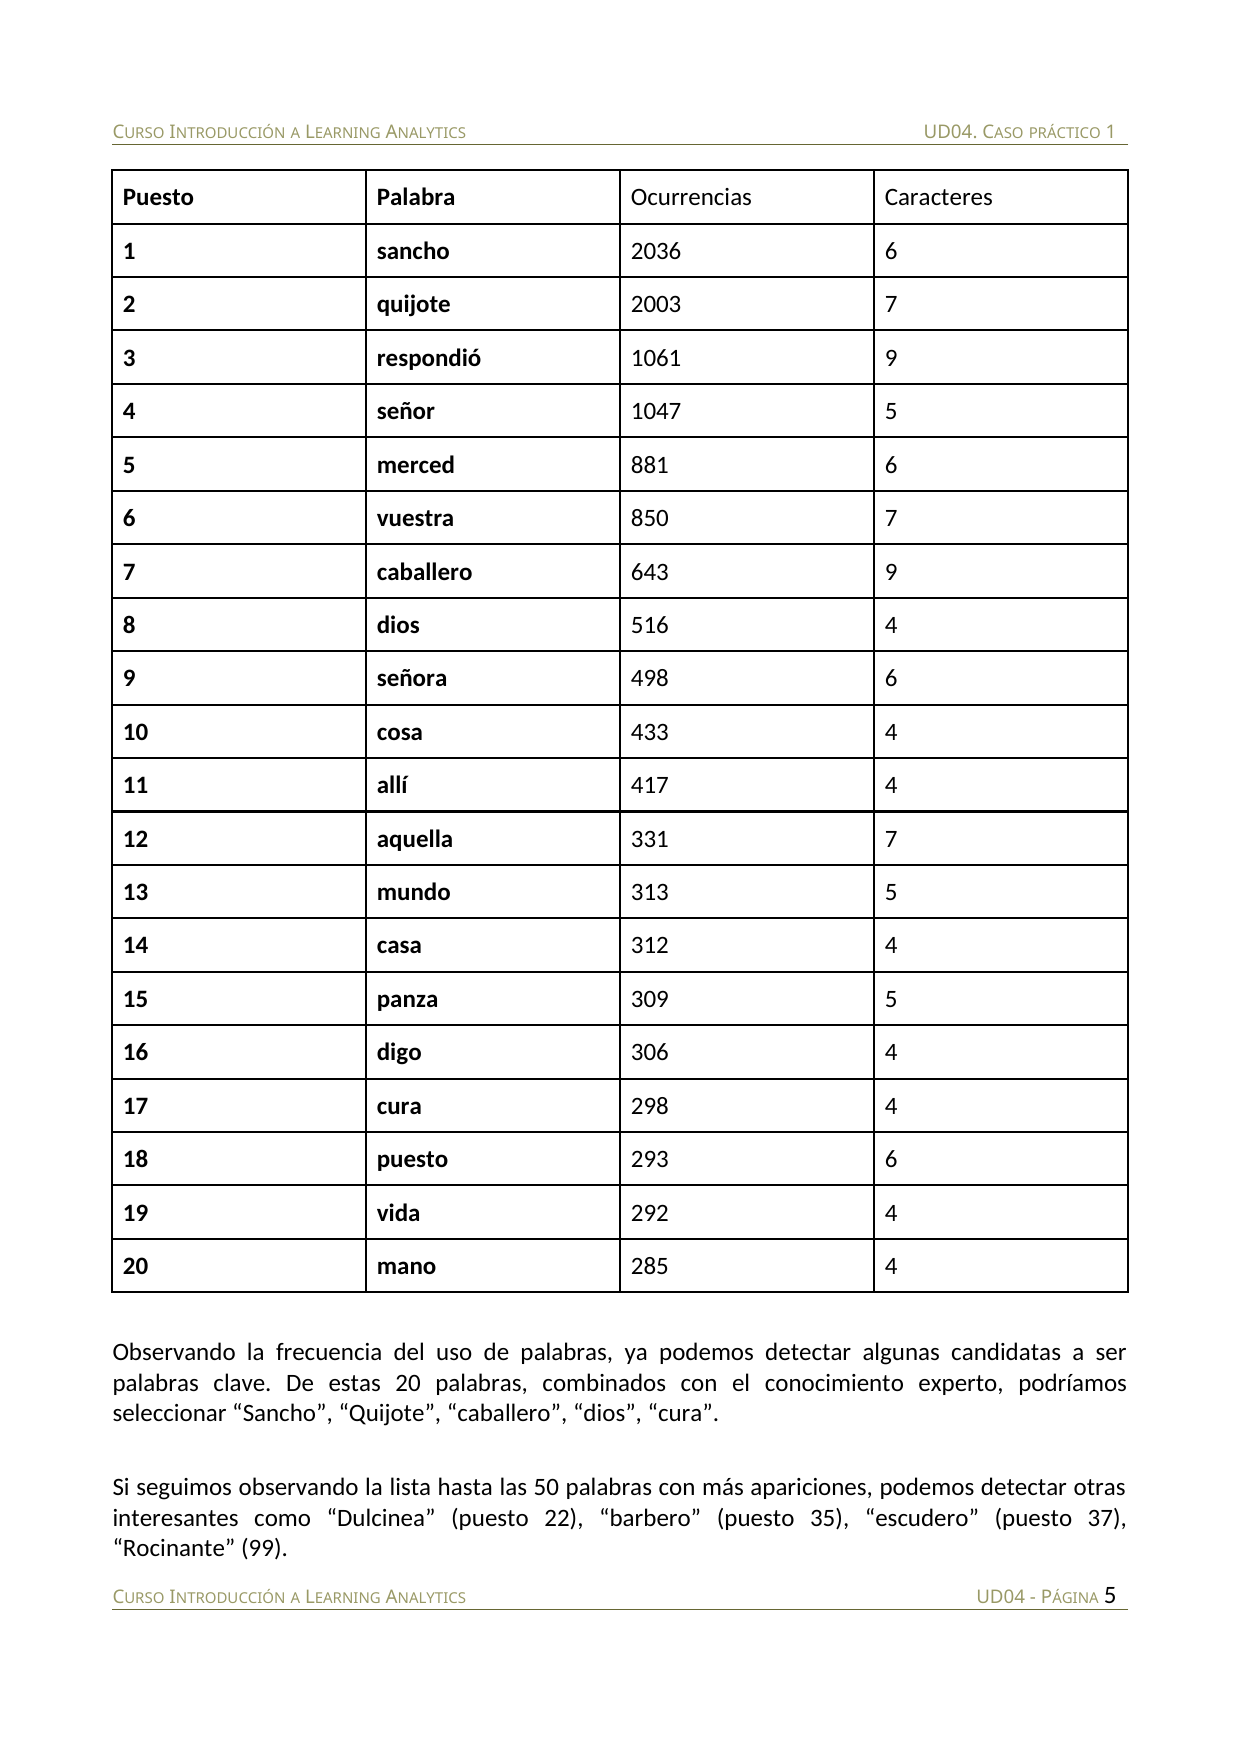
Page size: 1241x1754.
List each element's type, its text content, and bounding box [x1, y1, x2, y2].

table_cell 5 [875, 973, 1127, 1024]
table_header Caracteres [875, 171, 1127, 222]
table_cell quijote [367, 278, 619, 329]
table_cell 6 [875, 1133, 1127, 1184]
table_cell 17 [113, 1080, 365, 1131]
table_cell 1 [113, 225, 365, 276]
table_cell 331 [621, 813, 873, 864]
table_cell 5 [113, 438, 365, 490]
table_cell 13 [113, 866, 365, 917]
table_cell 5 [875, 385, 1127, 436]
table_cell 20 [113, 1240, 365, 1291]
table_cell 9 [875, 545, 1127, 597]
table_cell 285 [621, 1240, 873, 1291]
table_cell 4 [875, 1240, 1127, 1291]
table_cell puesto [367, 1133, 619, 1184]
table_cell mundo [367, 866, 619, 917]
table_cell 6 [875, 652, 1127, 703]
table_cell 881 [621, 438, 873, 490]
table_cell vida [367, 1186, 619, 1238]
table_cell 11 [113, 759, 365, 810]
table_cell 6 [875, 225, 1127, 276]
text Observando la frecuencia del uso de palabras, ya podemos detectar algunas candidatas a ser palabras clave. De estas 20 palabras, combinados con el conocimiento experto, podríamos seleccionar “Sancho”, “Quijote”, “caballero”, “dios”, “cura”. [112, 1336, 1128, 1428]
table_cell 10 [113, 706, 365, 757]
table_cell 7 [113, 545, 365, 597]
table_cell 4 [875, 1026, 1127, 1077]
table_cell 7 [875, 492, 1127, 543]
table_cell 4 [113, 385, 365, 436]
table_cell 309 [621, 973, 873, 1024]
table_cell 6 [113, 492, 365, 543]
table_cell sancho [367, 225, 619, 276]
table_cell panza [367, 973, 619, 1024]
table_cell 293 [621, 1133, 873, 1184]
table_cell 7 [875, 278, 1127, 329]
table_cell 4 [875, 1186, 1127, 1238]
table_cell aquella [367, 813, 619, 864]
table_cell 6 [875, 438, 1127, 490]
table_cell 850 [621, 492, 873, 543]
table_cell 5 [875, 866, 1127, 917]
table_cell 14 [113, 919, 365, 971]
table_cell cosa [367, 706, 619, 757]
table_cell 4 [875, 919, 1127, 971]
table_cell cura [367, 1080, 619, 1131]
table_cell 4 [875, 599, 1127, 650]
table_cell 298 [621, 1080, 873, 1131]
table_cell 1061 [621, 331, 873, 383]
table_cell 2 [113, 278, 365, 329]
table_cell casa [367, 919, 619, 971]
table_cell 643 [621, 545, 873, 597]
table_header Palabra [367, 171, 619, 222]
table_cell 313 [621, 866, 873, 917]
table_cell 433 [621, 706, 873, 757]
table_cell señora [367, 652, 619, 703]
table_cell 7 [875, 813, 1127, 864]
table_cell señor [367, 385, 619, 436]
table_cell 4 [875, 706, 1127, 757]
table_header Puesto [113, 171, 365, 222]
table_cell 292 [621, 1186, 873, 1238]
table_cell 516 [621, 599, 873, 650]
table_header Ocurrencias [621, 171, 873, 222]
table_cell 9 [875, 331, 1127, 383]
table_cell 1047 [621, 385, 873, 436]
table_cell 306 [621, 1026, 873, 1077]
table_cell 3 [113, 331, 365, 383]
table_cell 16 [113, 1026, 365, 1077]
text Si seguimos observando la lista hasta las 50 palabras con más apariciones, podemos detectar otras interesantes como “Dulcinea” (puesto 22), “barbero” (puesto 35), “escudero” (puesto 37), “Rocinante” (99). [112, 1471, 1128, 1563]
table_cell allí [367, 759, 619, 810]
table_cell dios [367, 599, 619, 650]
table_cell 12 [113, 813, 365, 864]
table_cell 4 [875, 759, 1127, 810]
table_cell 312 [621, 919, 873, 971]
table_cell 2036 [621, 225, 873, 276]
table_cell vuestra [367, 492, 619, 543]
table_cell 8 [113, 599, 365, 650]
table_cell 18 [113, 1133, 365, 1184]
table_cell 2003 [621, 278, 873, 329]
table_cell 19 [113, 1186, 365, 1238]
table_cell 498 [621, 652, 873, 703]
table_cell digo [367, 1026, 619, 1077]
table_cell merced [367, 438, 619, 490]
table_cell respondió [367, 331, 619, 383]
table_cell 9 [113, 652, 365, 703]
table_cell 15 [113, 973, 365, 1024]
table_cell 4 [875, 1080, 1127, 1131]
table_cell caballero [367, 545, 619, 597]
table_cell mano [367, 1240, 619, 1291]
table_cell 417 [621, 759, 873, 810]
